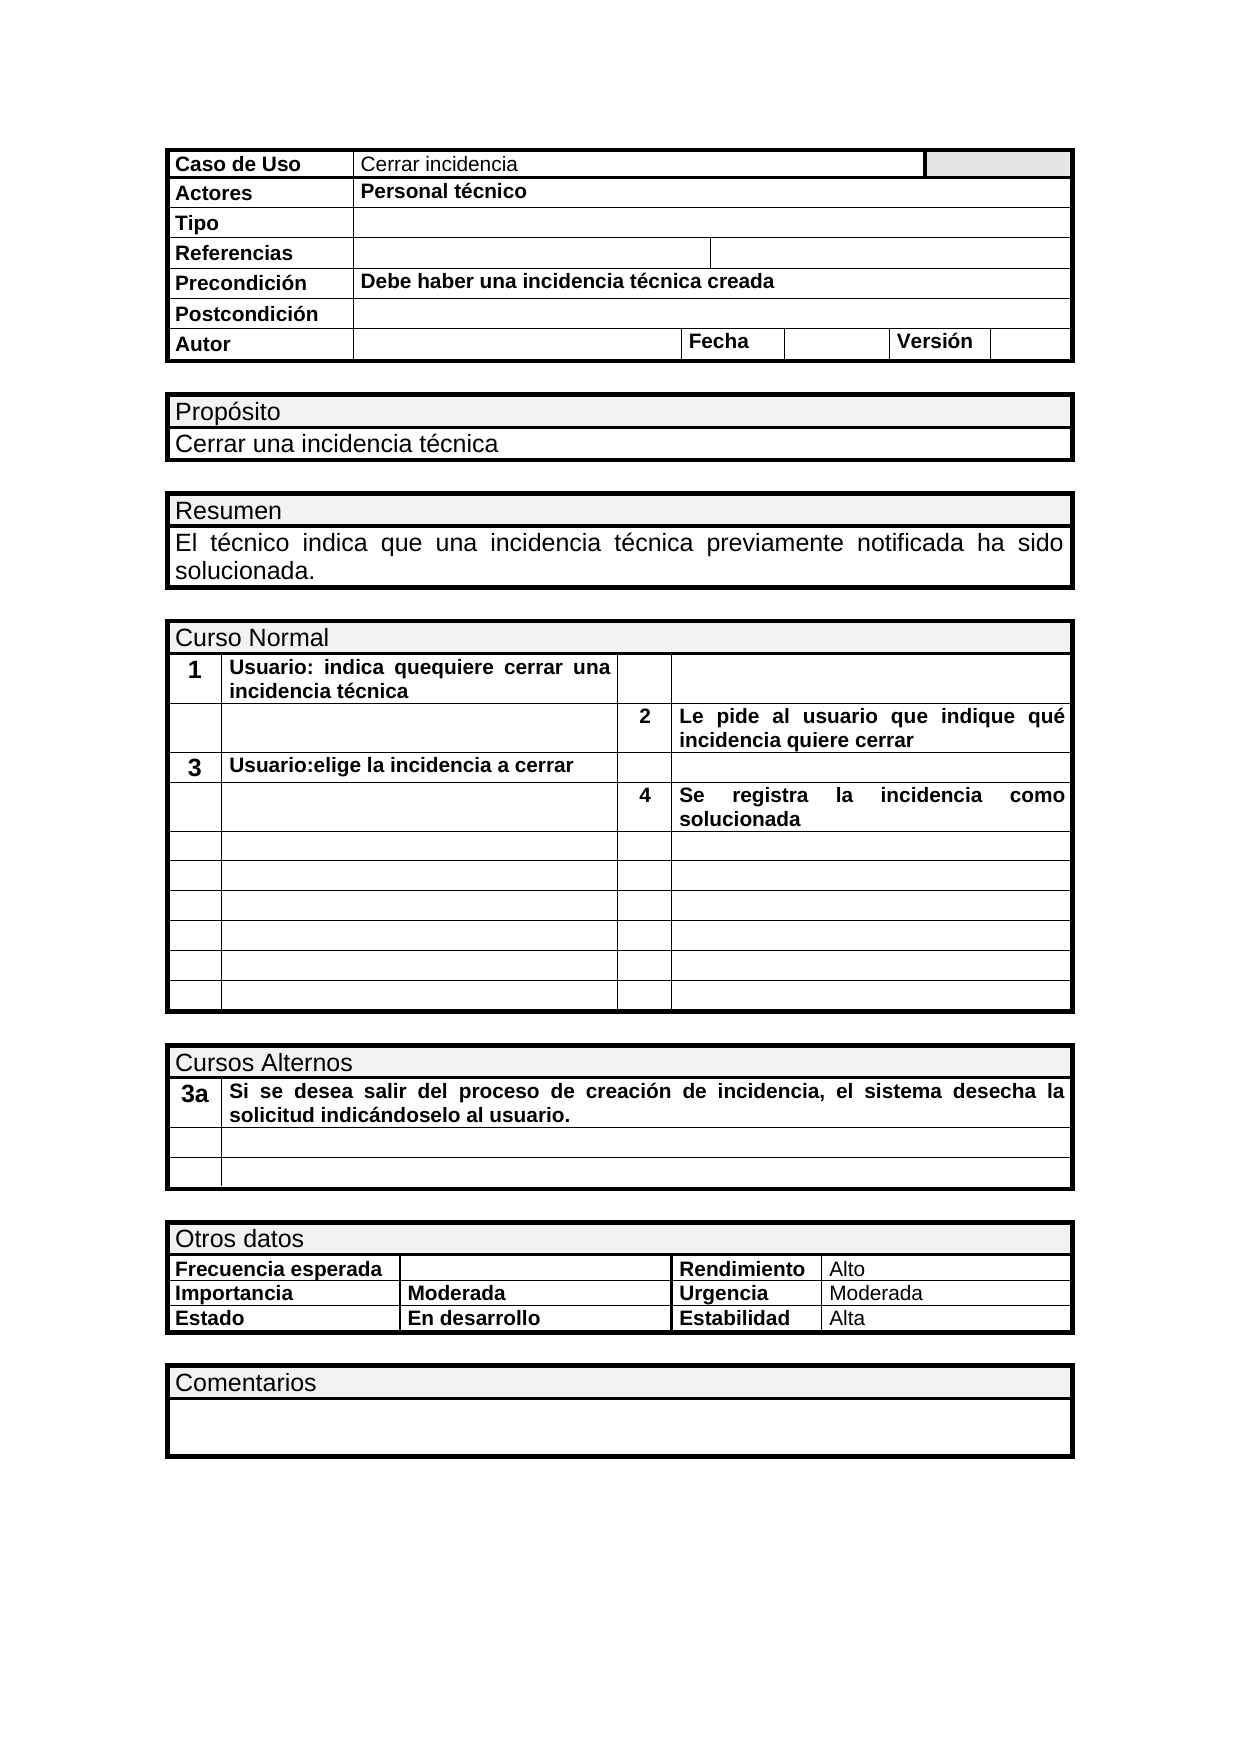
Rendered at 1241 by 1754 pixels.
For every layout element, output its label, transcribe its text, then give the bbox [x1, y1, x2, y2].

table_cell [170, 891, 221, 920]
table_cell [170, 1400, 1070, 1454]
table_cell 1 [170, 655, 221, 703]
table_cell [170, 921, 221, 950]
table_cell Si se desea salir del proceso de creación de incidencia, el sistema desecha la solicitud indicándoselo al usuario. [222, 1079, 1070, 1127]
table_cell [711, 238, 1070, 267]
table_cell [401, 1256, 670, 1280]
table_cell [222, 891, 617, 920]
table_cell Debe haber una incidencia técnica creada [354, 269, 1070, 298]
table_cell Autor [170, 329, 353, 359]
table_cell Personal técnico [354, 179, 1070, 207]
table_cell 2 [618, 704, 671, 752]
table_cell Se registra la incidencia como solucionada [672, 783, 1070, 831]
table_cell [354, 299, 1070, 328]
table_cell 3a [170, 1079, 221, 1127]
table_cell [222, 981, 617, 1009]
table_cell Versión [890, 329, 990, 359]
table_cell En desarrollo [401, 1306, 670, 1330]
table_cell [354, 329, 681, 359]
table_cell [618, 891, 671, 920]
table_cell [618, 753, 671, 782]
table_cell El técnico indica que una incidencia técnica previamente notificada ha sido solucionada. [170, 528, 1070, 585]
table_cell [222, 832, 617, 860]
table_cell [672, 951, 1070, 979]
table_header Comentarios [170, 1368, 1070, 1397]
table_header Propósito [170, 397, 1070, 426]
table_cell [170, 704, 221, 752]
table_cell Estabilidad [673, 1306, 821, 1330]
table_cell Tipo [170, 208, 353, 237]
table_cell [170, 951, 221, 979]
table_cell [618, 951, 671, 979]
table_cell [618, 832, 671, 860]
table_cell Actores [170, 179, 353, 207]
table_cell [672, 753, 1070, 782]
table_cell [170, 861, 221, 890]
table_cell [785, 329, 889, 359]
table_cell [222, 1128, 1070, 1157]
table_cell 3 [170, 753, 221, 782]
table_header Curso Normal [170, 623, 1070, 652]
table_header Cerrar incidencia [354, 152, 923, 176]
table_cell [354, 208, 1070, 237]
table_header Resumen [170, 496, 1070, 524]
table_cell Cerrar una incidencia técnica [170, 429, 1070, 457]
table_cell [222, 783, 617, 831]
table_cell [222, 921, 617, 950]
table_cell Le pide al usuario que indique qué incidencia quiere cerrar [672, 704, 1070, 752]
table_cell Alto [822, 1256, 1070, 1280]
table_cell Fecha [682, 329, 784, 359]
table_header Caso de Uso [170, 152, 353, 176]
table_cell Frecuencia esperada [170, 1256, 399, 1280]
table_cell Urgencia [673, 1281, 821, 1305]
table_cell Importancia [170, 1281, 399, 1305]
table_cell Moderada [822, 1281, 1070, 1305]
table_cell [222, 1158, 1070, 1186]
table_cell Referencias [170, 238, 353, 267]
table_cell Moderada [401, 1281, 670, 1305]
table_cell Rendimiento [673, 1256, 821, 1280]
table_cell Estado [170, 1306, 399, 1330]
table_cell Usuario: indica quequiere cerrar una incidencia técnica [222, 655, 617, 703]
table_cell Postcondición [170, 299, 353, 328]
table_cell [618, 861, 671, 890]
table_cell [672, 921, 1070, 950]
table_cell [991, 329, 1070, 359]
table_cell [618, 981, 671, 1009]
table_cell [618, 921, 671, 950]
table_cell [618, 655, 671, 703]
table_cell [672, 655, 1070, 703]
table_cell [222, 704, 617, 752]
table_cell [672, 891, 1070, 920]
table_cell [170, 1128, 221, 1157]
table_cell [354, 238, 710, 267]
table_cell Precondición [170, 269, 353, 298]
table_cell [222, 951, 617, 979]
table_cell [672, 861, 1070, 890]
table_cell [672, 832, 1070, 860]
table_cell [170, 1158, 221, 1186]
table_cell [672, 981, 1070, 1009]
table_cell 4 [618, 783, 671, 831]
table_cell Alta [822, 1306, 1070, 1330]
table_header [927, 152, 1070, 176]
table_header Otros datos [170, 1225, 1070, 1253]
table_cell [170, 832, 221, 860]
table_cell [222, 861, 617, 890]
table_cell [170, 981, 221, 1009]
table_cell [170, 783, 221, 831]
table_cell Usuario:elige la incidencia a cerrar [222, 753, 617, 782]
table_header Cursos Alternos [170, 1048, 1070, 1076]
